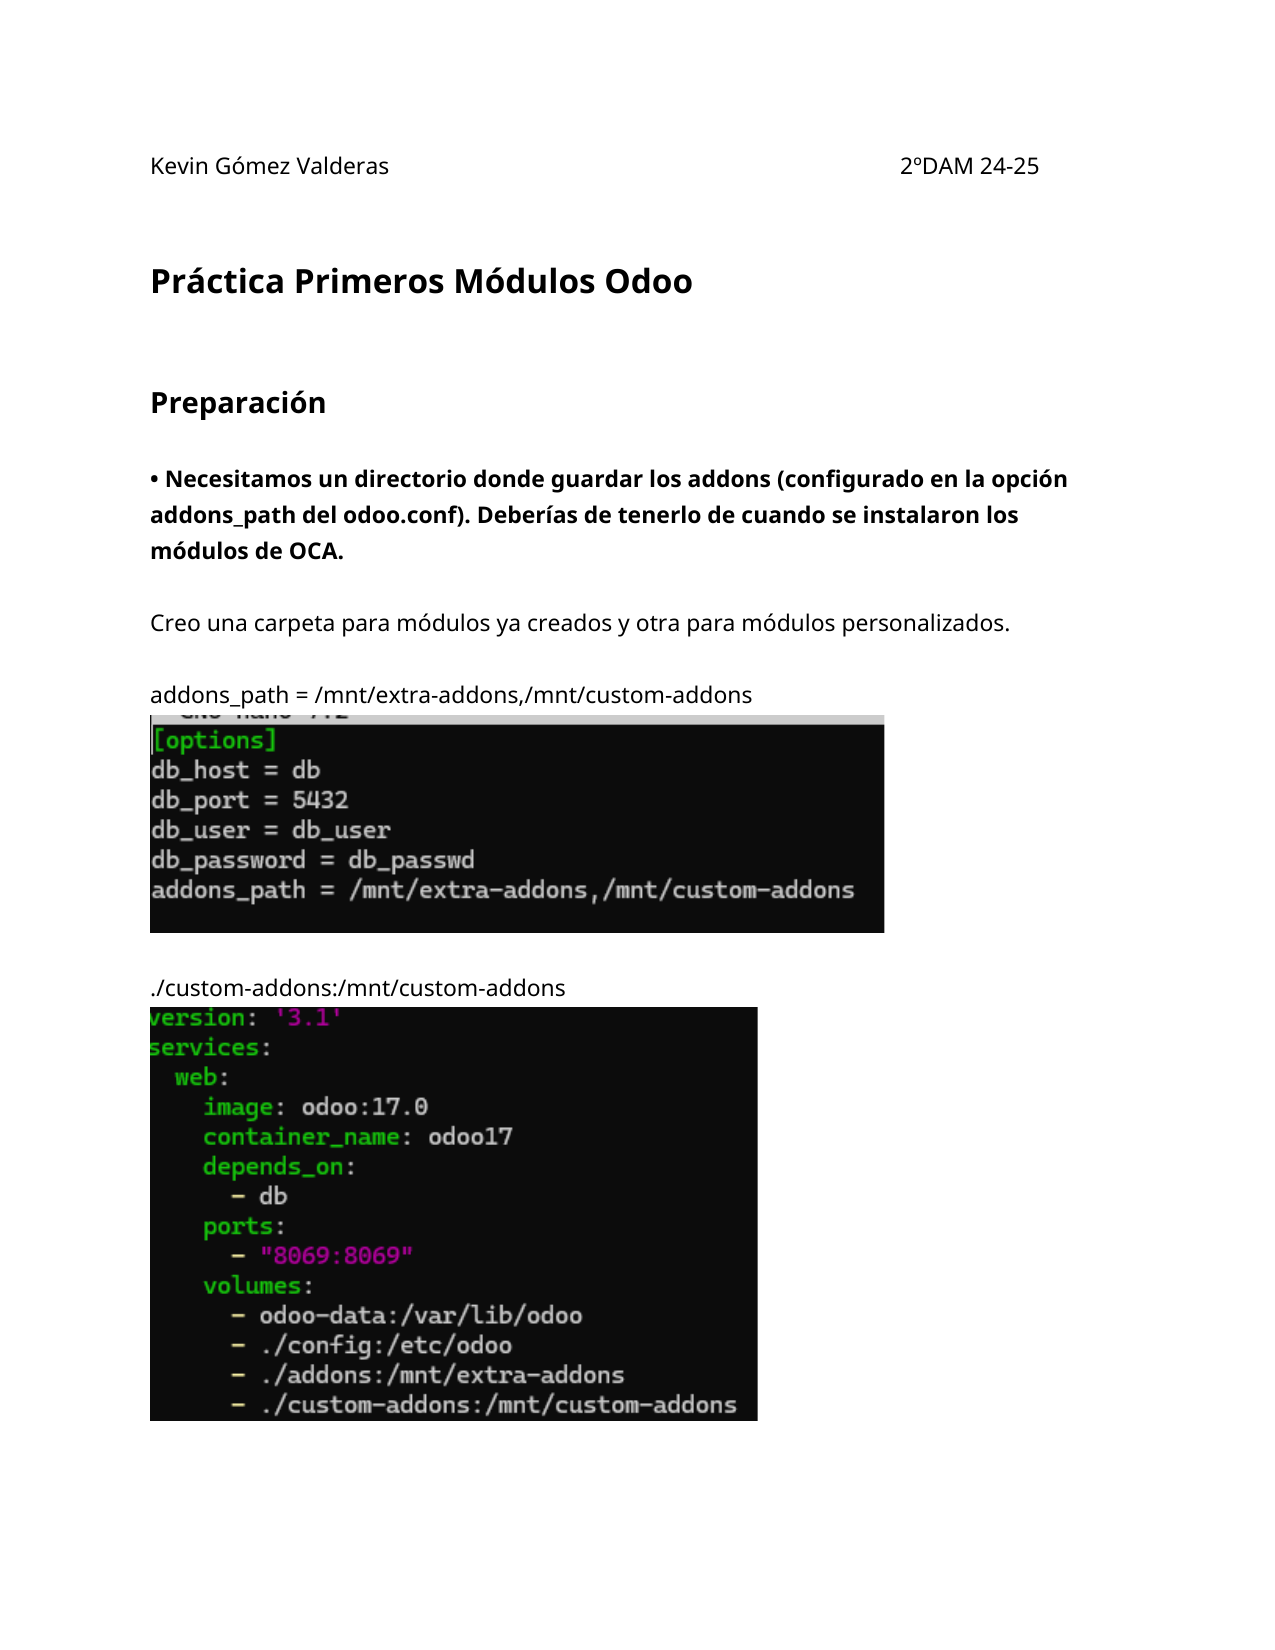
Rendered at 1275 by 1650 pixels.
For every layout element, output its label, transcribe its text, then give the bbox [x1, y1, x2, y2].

text Kevin Gómez Valderas 2ºDAM 24-25 [150, 150, 1125, 181]
text ./custom-addons:/mnt/custom-addons [150, 972, 1125, 1003]
text módulos de OCA. [150, 535, 1125, 567]
text • Necesitamos un directorio donde guardar los addons (configurado en la opción [150, 463, 1125, 495]
text Práctica Primeros Módulos Odoo [150, 258, 1125, 303]
text Preparación [150, 382, 1125, 422]
text Creo una carpeta para módulos ya creados y otra para módulos personalizados. [150, 607, 1125, 638]
text addons_path del odoo.conf). Deberías de tenerlo de cuando se instalaron los [150, 499, 1125, 531]
text addons_path = /mnt/extra-addons,/mnt/custom-addons [150, 679, 1125, 710]
picture [150, 1007, 758, 1421]
picture [150, 715, 885, 933]
